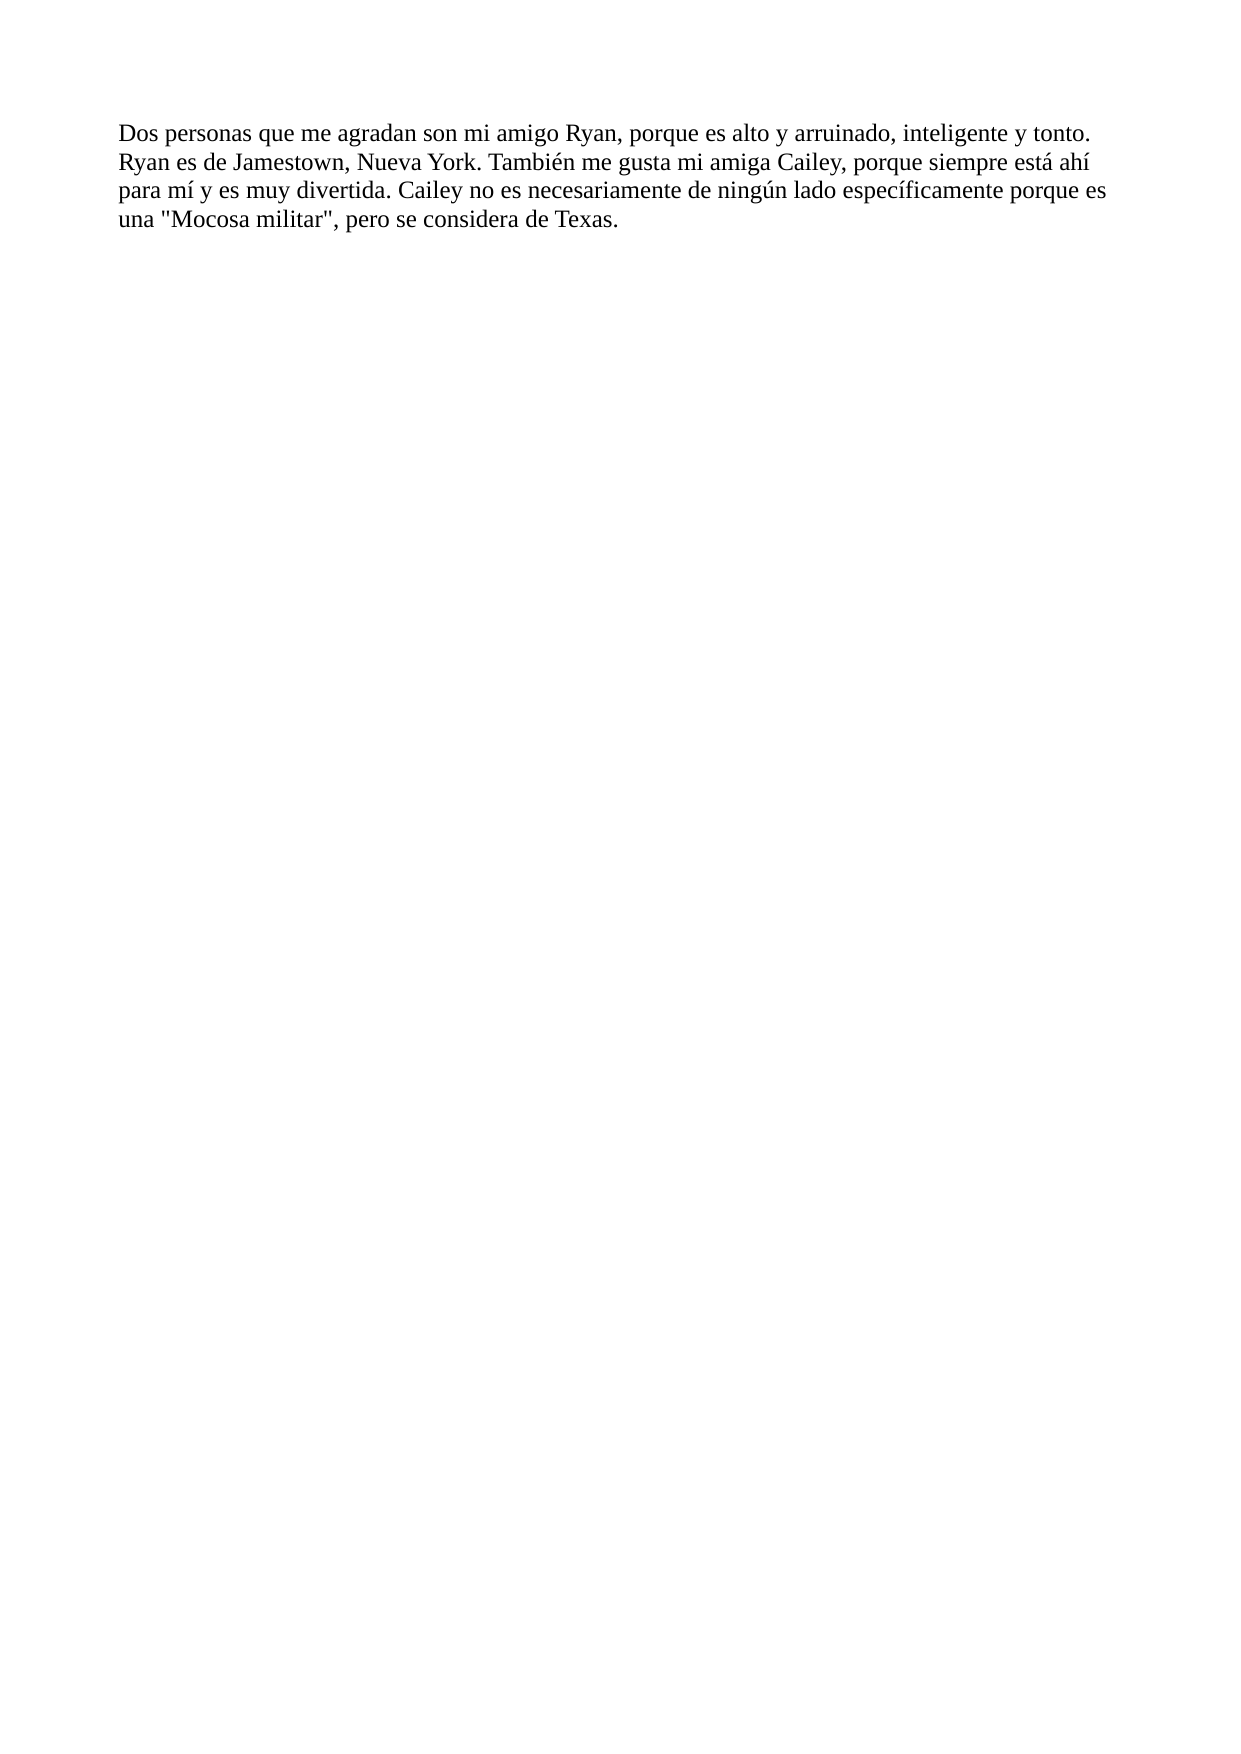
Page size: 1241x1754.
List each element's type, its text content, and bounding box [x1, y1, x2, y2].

text Dos personas que me agradan son mi amigo Ryan, porque es alto y arruinado, inteligente y tonto. Ryan es de Jamestown, Nueva York. También me gusta mi amiga Cailey, porque siempre está ahí para mí y es muy divertida. Cailey no es necesariamente de ningún lado específicamente porque es una "Mocosa militar", pero se considera de Texas. [118, 118, 1122, 233]
